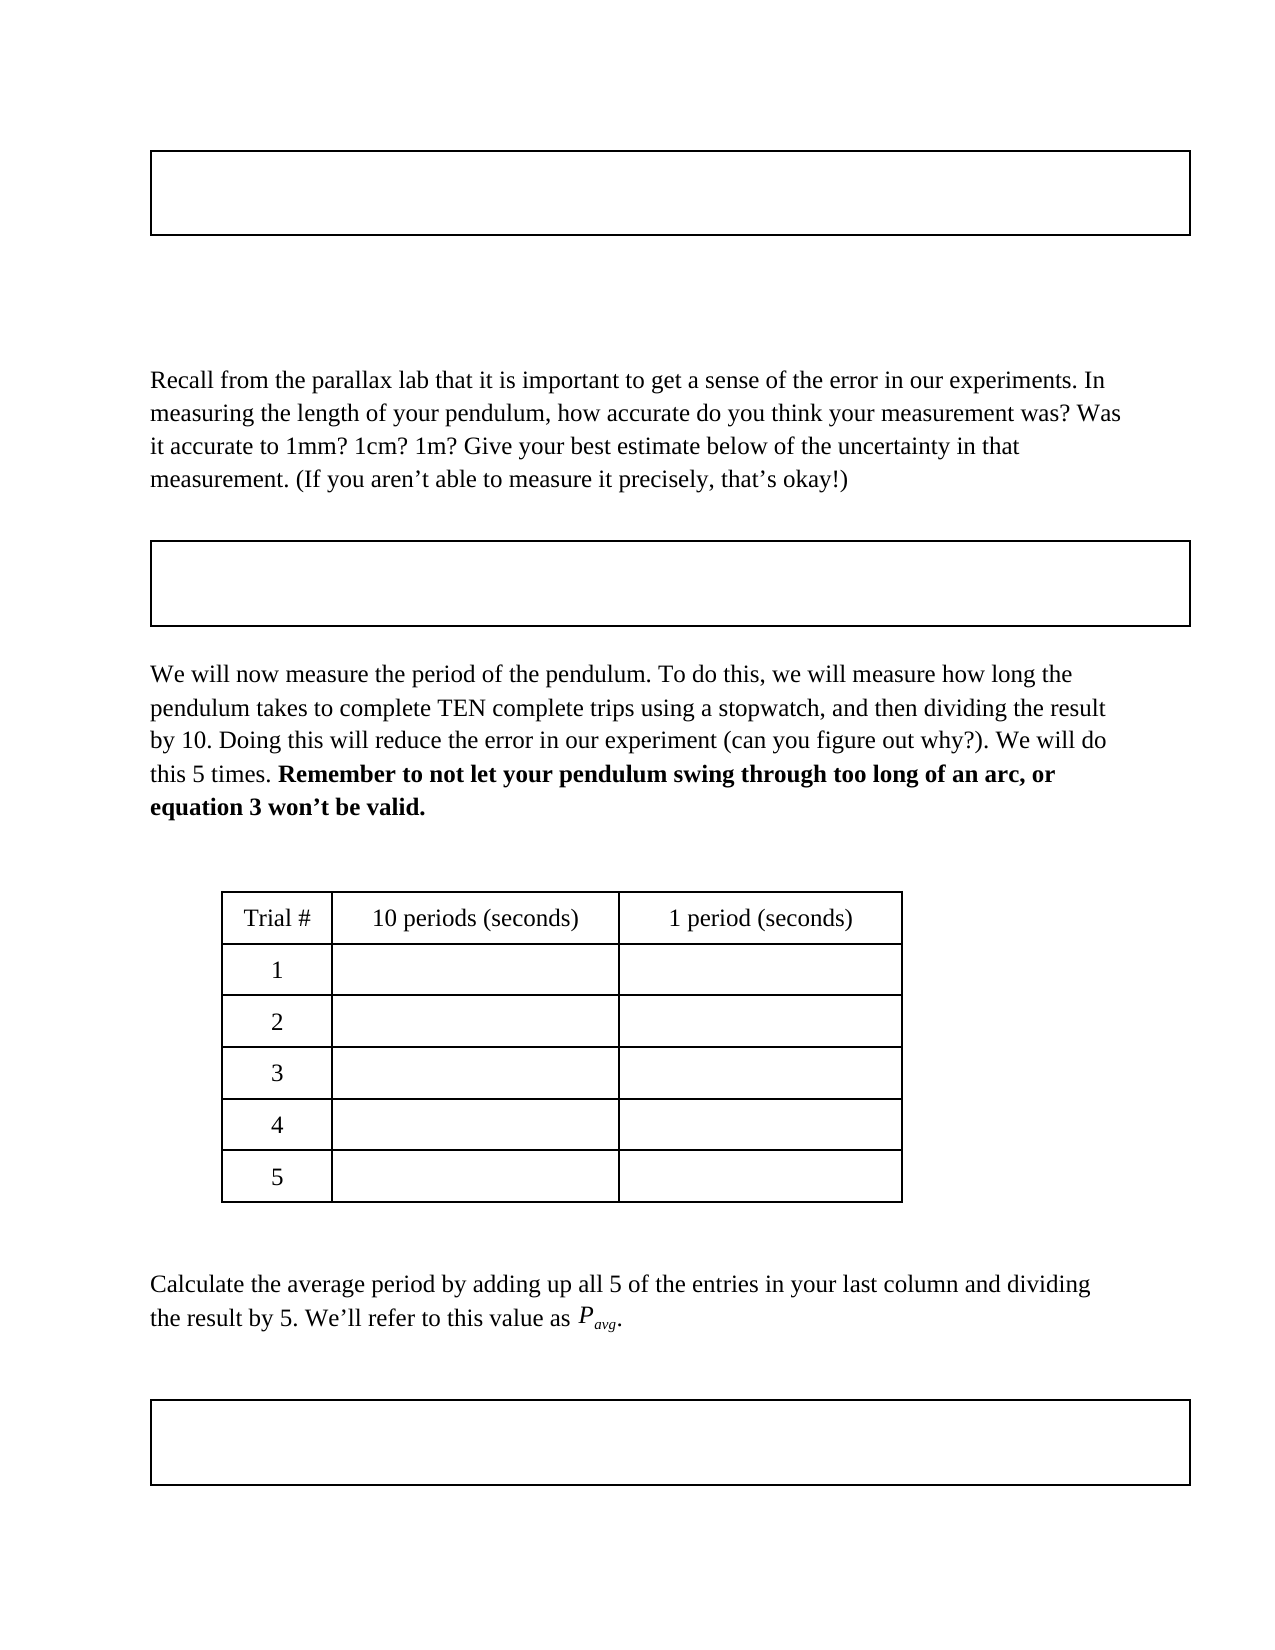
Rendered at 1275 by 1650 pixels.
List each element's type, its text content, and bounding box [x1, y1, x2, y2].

table_cell [333, 1100, 618, 1149]
table_cell [333, 945, 618, 994]
table_header [152, 542, 1189, 624]
text We will now measure the period of the pendulum. To do this, we will measure how long the pendulum takes to complete TEN complete trips using a stopwatch, and then dividing the result by 10. Doing this will reduce the error in our experiment (can you figure out why?). We will do this 5 times. Remember to not let your pendulum swing through too long of an arc, or equation 3 won’t be valid. [150, 659, 1125, 820]
text Recall from the parallax lab that it is important to get a sense of the error in our experiments. In measuring the length of your pendulum, how accurate do you think your measurement was? Was it accurate to 1mm? 1cm? 1m? Give your best estimate below of the uncertainty in that measurement. (If you aren’t able to measure it precisely, that’s okay!) [150, 365, 1125, 492]
table_header [152, 152, 1189, 234]
table_cell 2 [223, 996, 331, 1046]
table_cell 5 [223, 1151, 331, 1201]
table_cell [620, 1100, 901, 1149]
table_cell [333, 996, 618, 1046]
table_header [152, 1401, 1189, 1484]
table_cell [620, 1048, 901, 1097]
table_cell [333, 1151, 618, 1201]
table_cell [620, 945, 901, 994]
table_cell 1 [223, 945, 331, 994]
table_cell 4 [223, 1100, 331, 1149]
text Calculate the average period by adding up all 5 of the entries in your last column and dividing the result by 5. We’ll refer to this value as . [150, 1269, 1125, 1333]
table_header Trial # [223, 893, 331, 942]
table_header 10 periods (seconds) [333, 893, 618, 942]
table_cell 3 [223, 1048, 331, 1097]
table_header 1 period (seconds) [620, 893, 901, 942]
table_cell [620, 996, 901, 1046]
table_cell [620, 1151, 901, 1201]
table_cell [333, 1048, 618, 1097]
